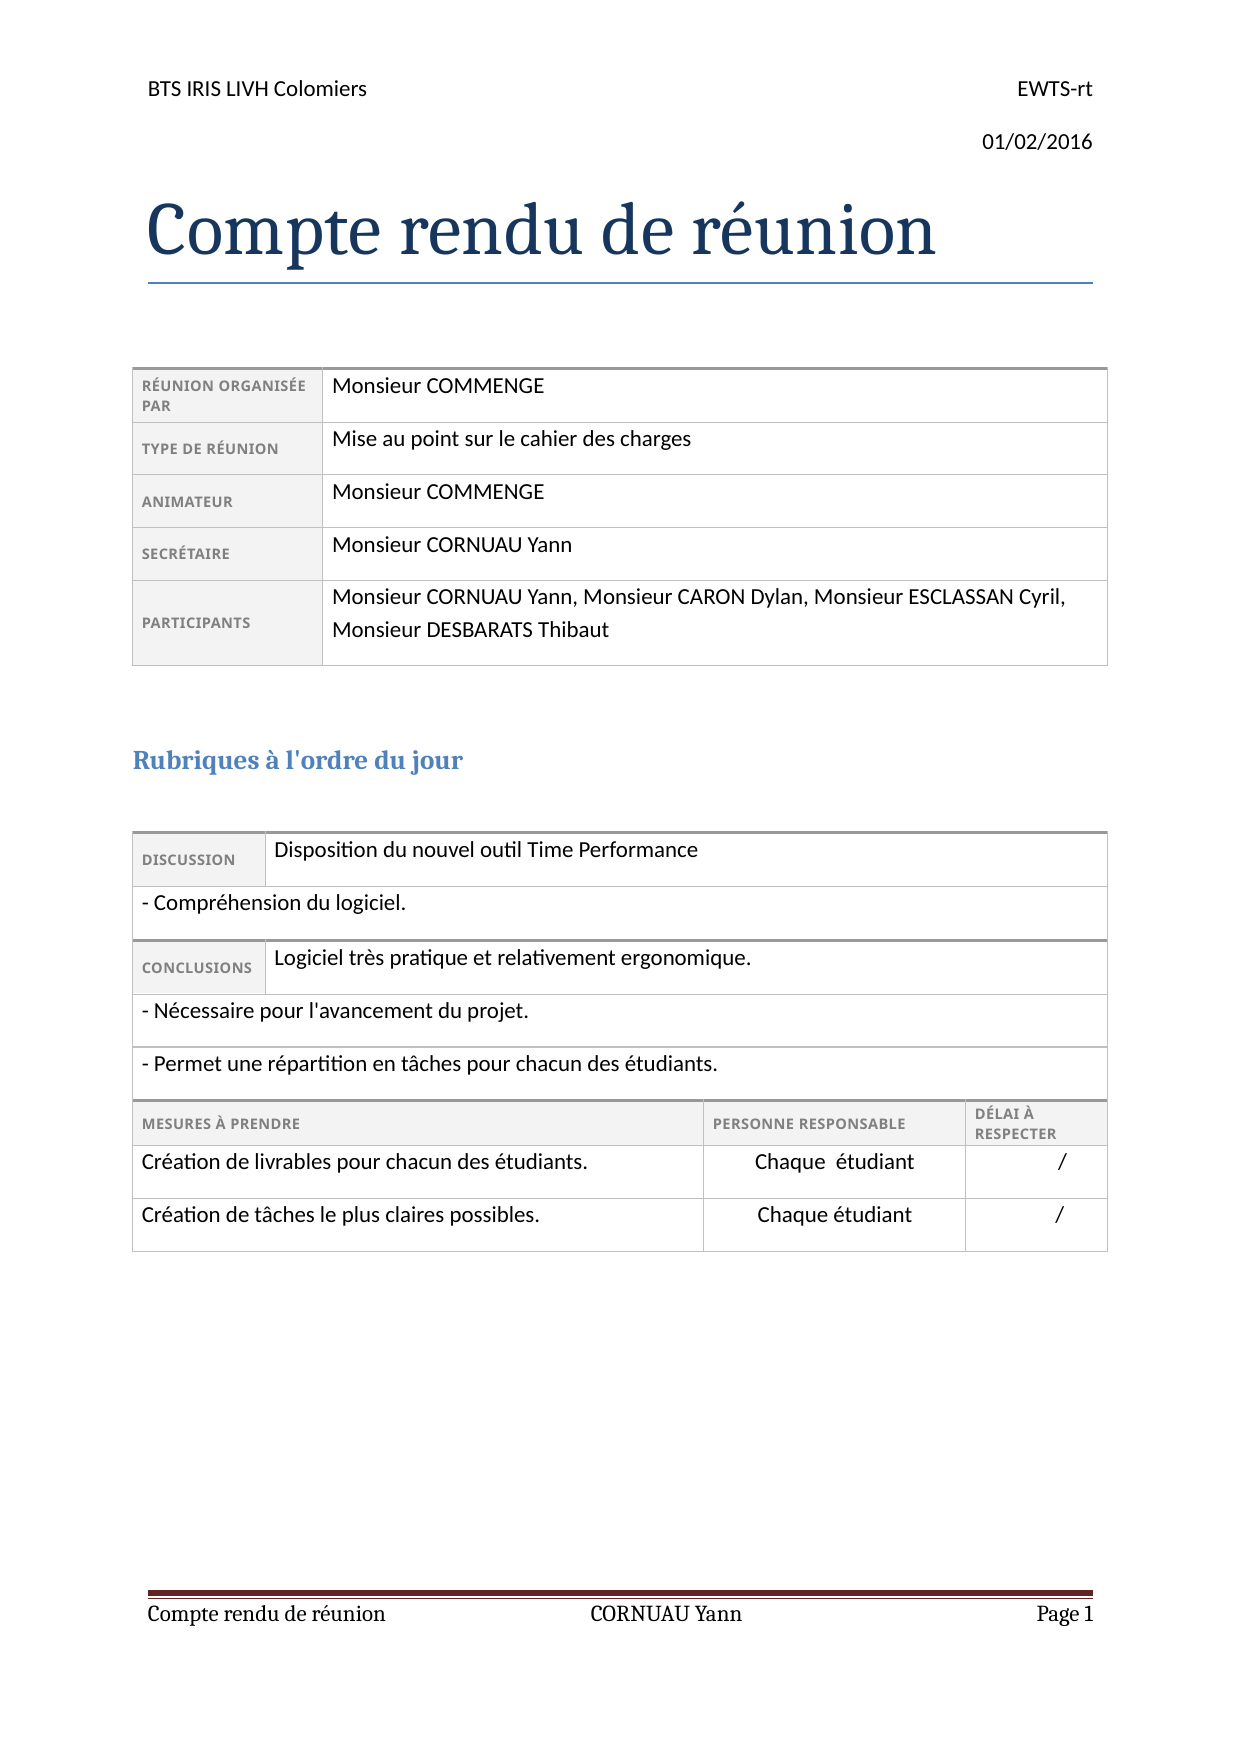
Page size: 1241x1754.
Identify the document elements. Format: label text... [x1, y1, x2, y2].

table_cell Personne responsable [704, 1102, 965, 1145]
table_cell Création de tâches le plus claires possibles. [133, 1199, 703, 1251]
table_cell Disposition du nouvel outil Time Performance [266, 834, 1107, 886]
table_cell - Permet une répartition en tâches pour chacun des étudiants. [133, 1048, 1107, 1099]
table_cell Mesures à prendre [133, 1102, 703, 1145]
table_cell Conclusions [133, 942, 265, 993]
table_cell Type de réunion [133, 423, 322, 474]
table_cell Rubriques à l'ordre du jour [133, 666, 1108, 831]
table_cell Mise au point sur le cahier des charges [323, 423, 1107, 474]
table_cell Monsieur CORNUAU Yann [323, 528, 1107, 580]
table_cell / [966, 1199, 1107, 1251]
table_cell Discussion [133, 834, 265, 886]
title Compte rendu de réunion [148, 187, 1093, 282]
table_cell - Nécessaire pour l'avancement du projet. [133, 995, 1107, 1046]
table_cell Logiciel très pratique et relativement ergonomique. [266, 942, 1107, 993]
table_cell Monsieur CORNUAU Yann, Monsieur CARON Dylan, Monsieur ESCLASSAN Cyril, Monsieur DESBARATS Thibaut [323, 581, 1107, 665]
table_header [133, 315, 1108, 367]
table_cell Chaque étudiant [704, 1199, 965, 1251]
table_cell Création de livrables pour chacun des étudiants. [133, 1146, 703, 1198]
table_cell Participants [133, 581, 322, 665]
table_cell Chaque étudiant [704, 1146, 965, 1198]
table_cell Réunion organisée par [133, 370, 322, 422]
table_cell - Compréhension du logiciel. [133, 887, 1107, 939]
table_cell Monsieur COMMENGE [323, 475, 1107, 527]
table_cell Monsieur COMMENGE [323, 370, 1107, 422]
table_cell / [966, 1146, 1107, 1198]
table_cell Animateur [133, 475, 322, 527]
table_cell Secrétaire [133, 528, 322, 580]
table_cell Délai à respecter [966, 1102, 1107, 1145]
